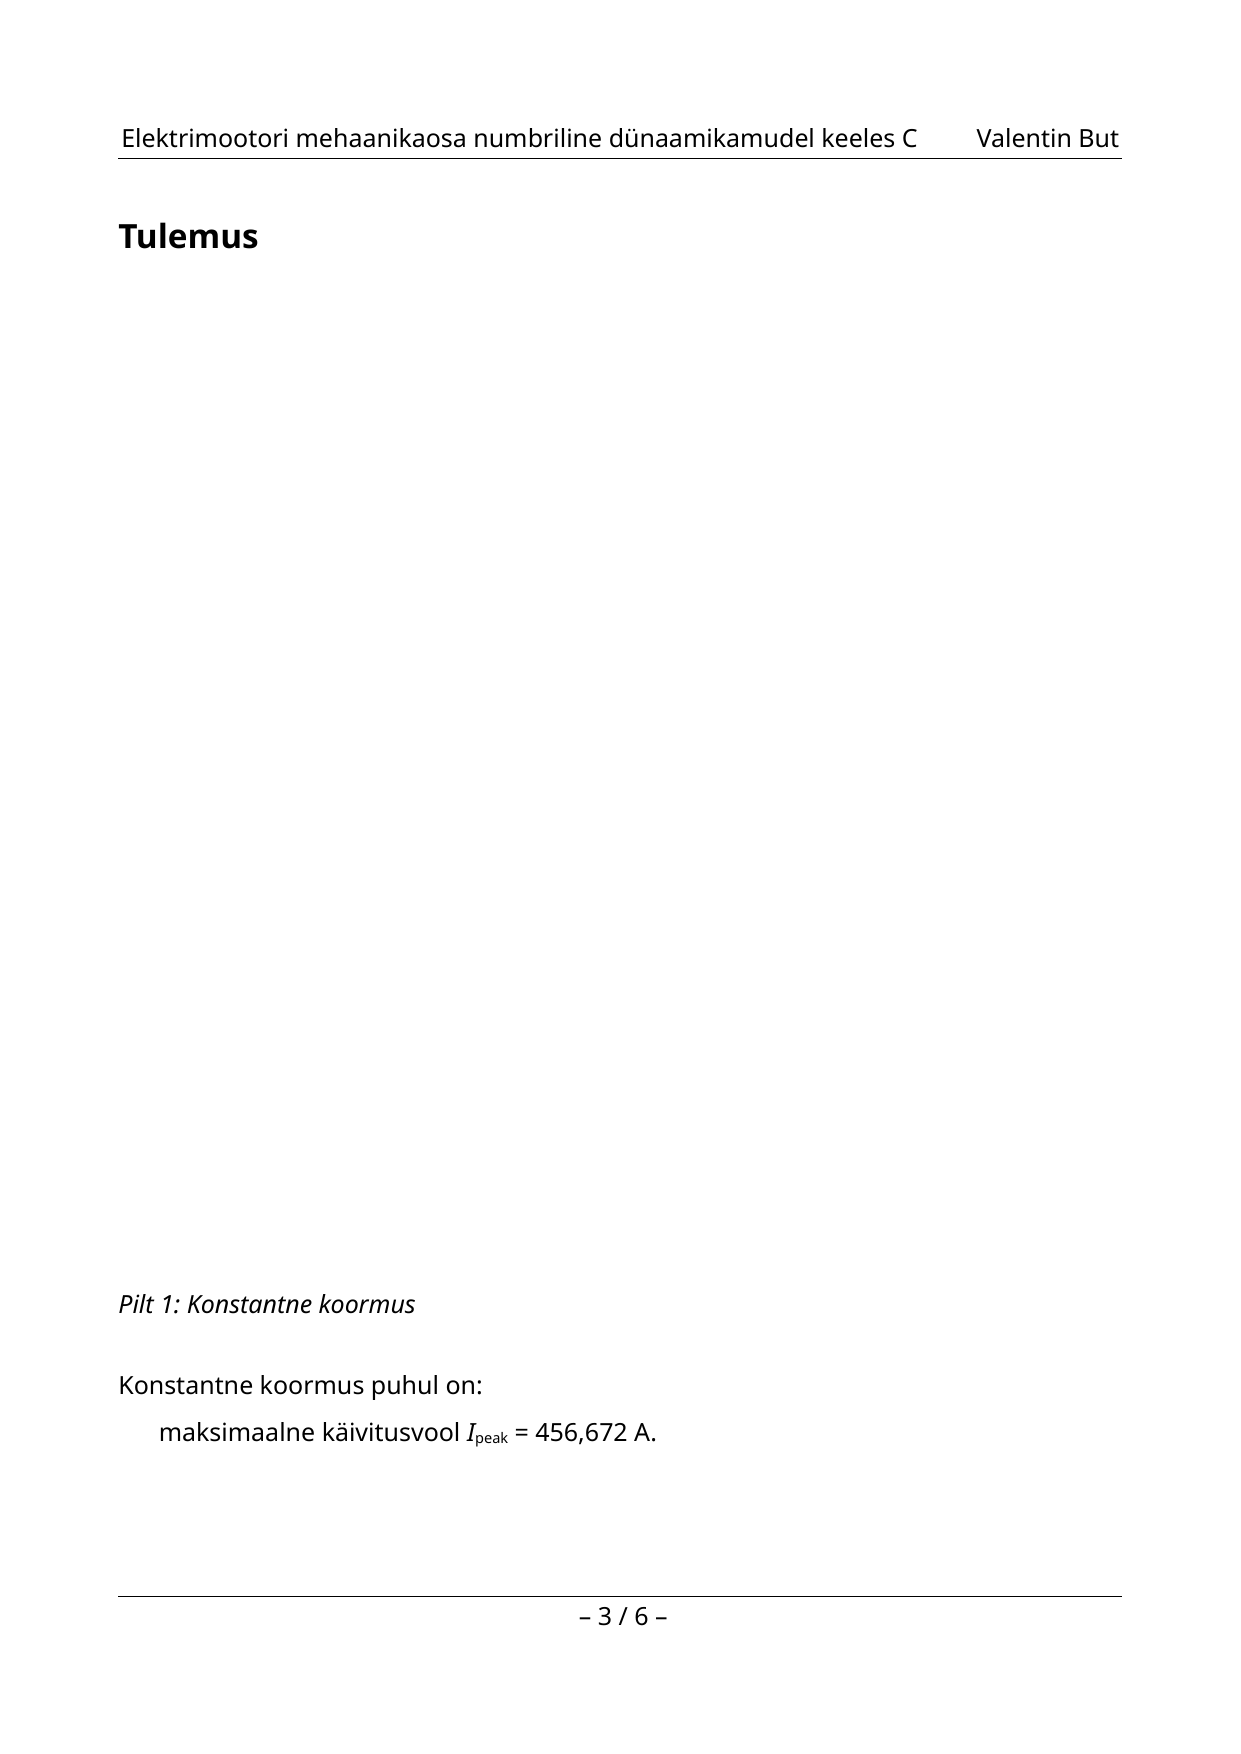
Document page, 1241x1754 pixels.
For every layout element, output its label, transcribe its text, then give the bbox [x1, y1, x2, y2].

text Pilt 1: Konstantne koormus [118, 283, 1122, 1321]
text maksimaalne käivitusvool Ipeak = 456,672 A. [118, 1414, 1122, 1448]
text Konstantne koormus puhul on: [118, 1368, 1122, 1402]
subtitle Tulemus [118, 213, 1122, 258]
